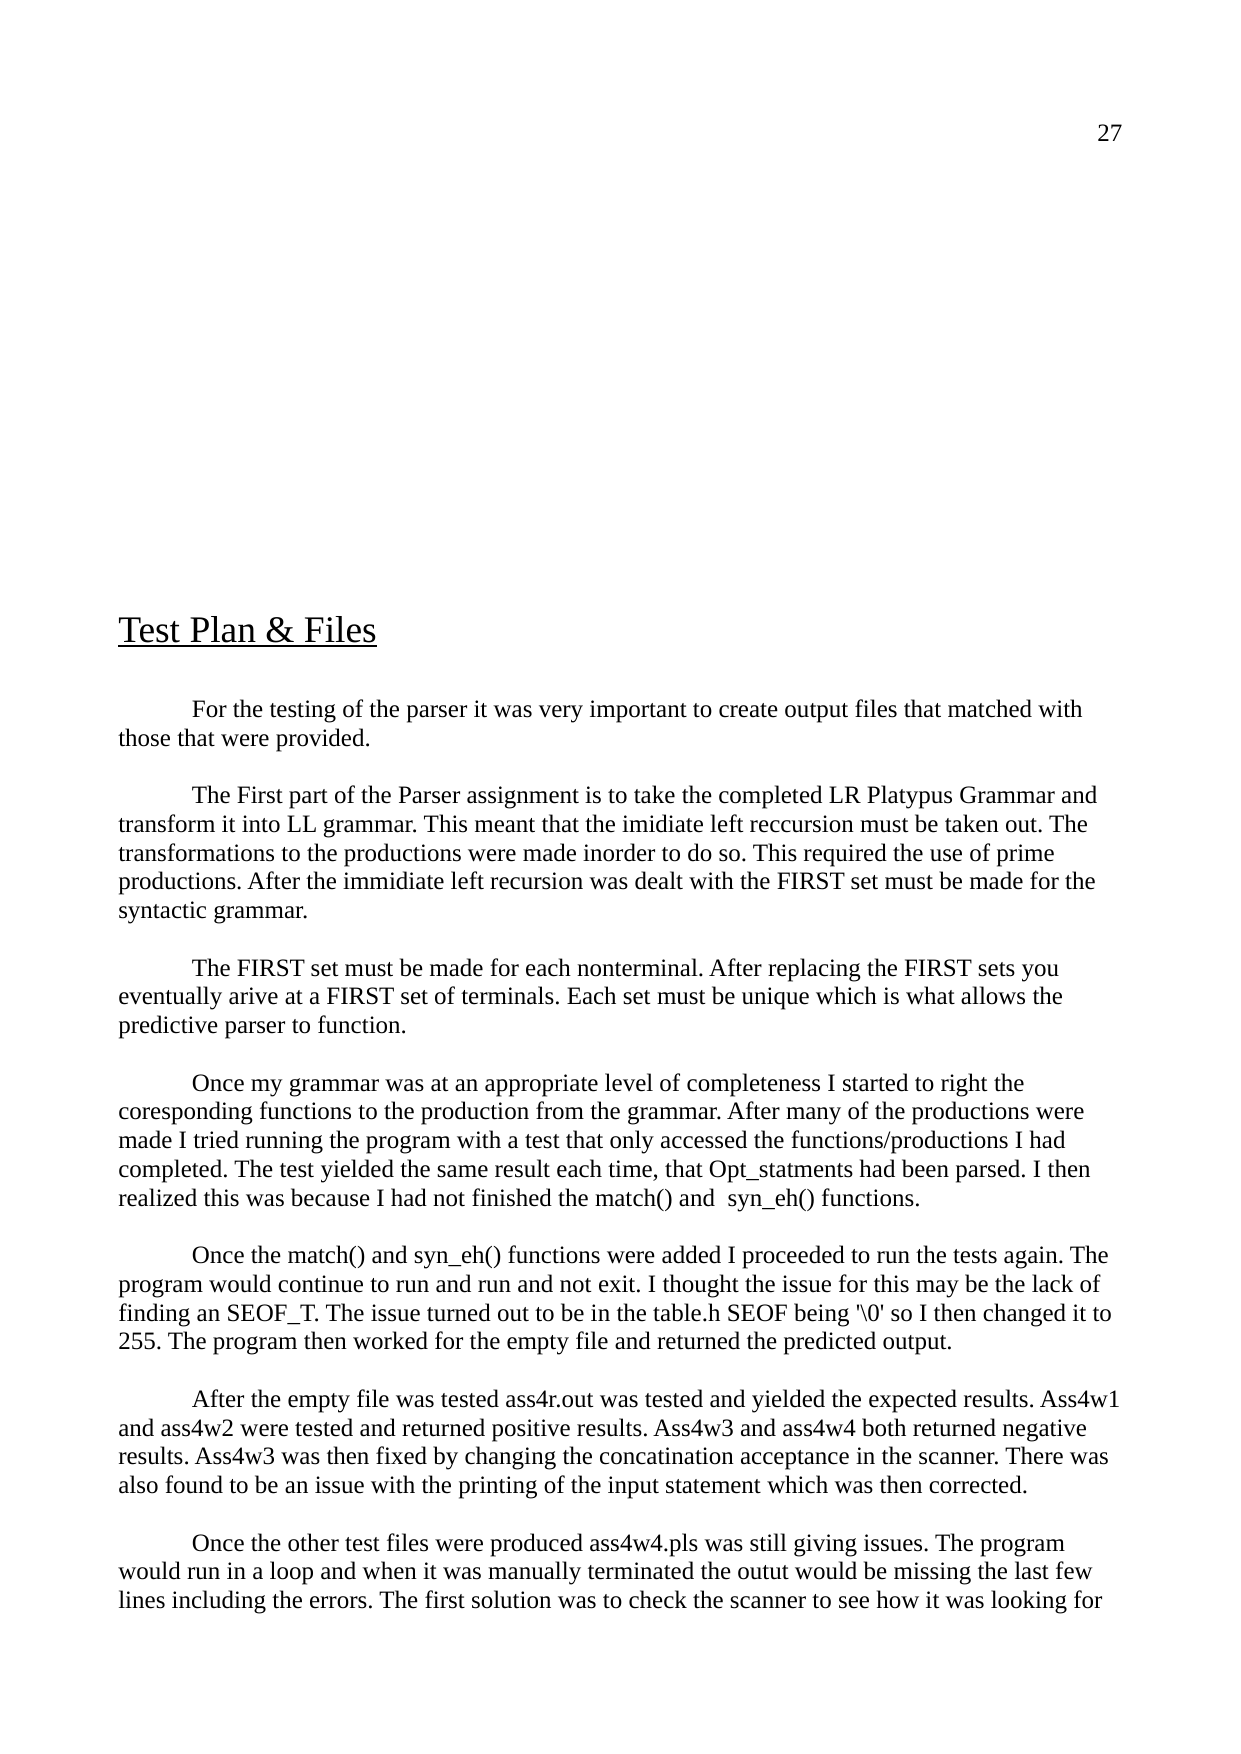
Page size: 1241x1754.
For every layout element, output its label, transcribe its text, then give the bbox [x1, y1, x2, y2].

text For the testing of the parser it was very important to create output files that matched with those that were provided. The First part of the Parser assignment is to take the completed LR Platypus Grammar and transform it into LL grammar. This meant that the imidiate left reccursion must be taken out. The transformations to the productions were made inorder to do so. This required the use of prime productions. After the immidiate left recursion was dealt with the FIRST set must be made for the syntactic grammar. The FIRST set must be made for each nonterminal. After replacing the FIRST sets you eventually arive at a FIRST set of terminals. Each set must be unique which is what allows the predictive parser to function. Once my grammar was at an appropriate level of completeness I started to right the coresponding functions to the production from the grammar. After many of the productions were made I tried running the program with a test that only accessed the functions/productions I had completed. The test yielded the same result each time, that Opt_statments had been parsed. I then realized this was because I had not finished the match() and syn_eh() functions. Once the match() and syn_eh() functions were added I proceeded to run the tests again. The program would continue to run and run and not exit. I thought the issue for this may be the lack of finding an SEOF_T. The issue turned out to be in the table.h SEOF being '\0' so I then changed it to 255. The program then worked for the empty file and returned the predicted output. After the empty file was tested ass4r.out was tested and yielded the expected results. Ass4w1 and ass4w2 were tested and returned positive results. Ass4w3 and ass4w4 both returned negative results. Ass4w3 was then fixed by changing the concatination acceptance in the scanner. There was also found to be an issue with the printing of the input statement which was then corrected. [118, 694, 1122, 1499]
text Once the other test files were produced ass4w4.pls was still giving issues. The program would run in a loop and when it was manually terminated the outut would be missing the last few lines including the errors. The first solution was to check the scanner to see how it was looking for [118, 1528, 1122, 1614]
text Test Plan & Files [118, 608, 1122, 651]
